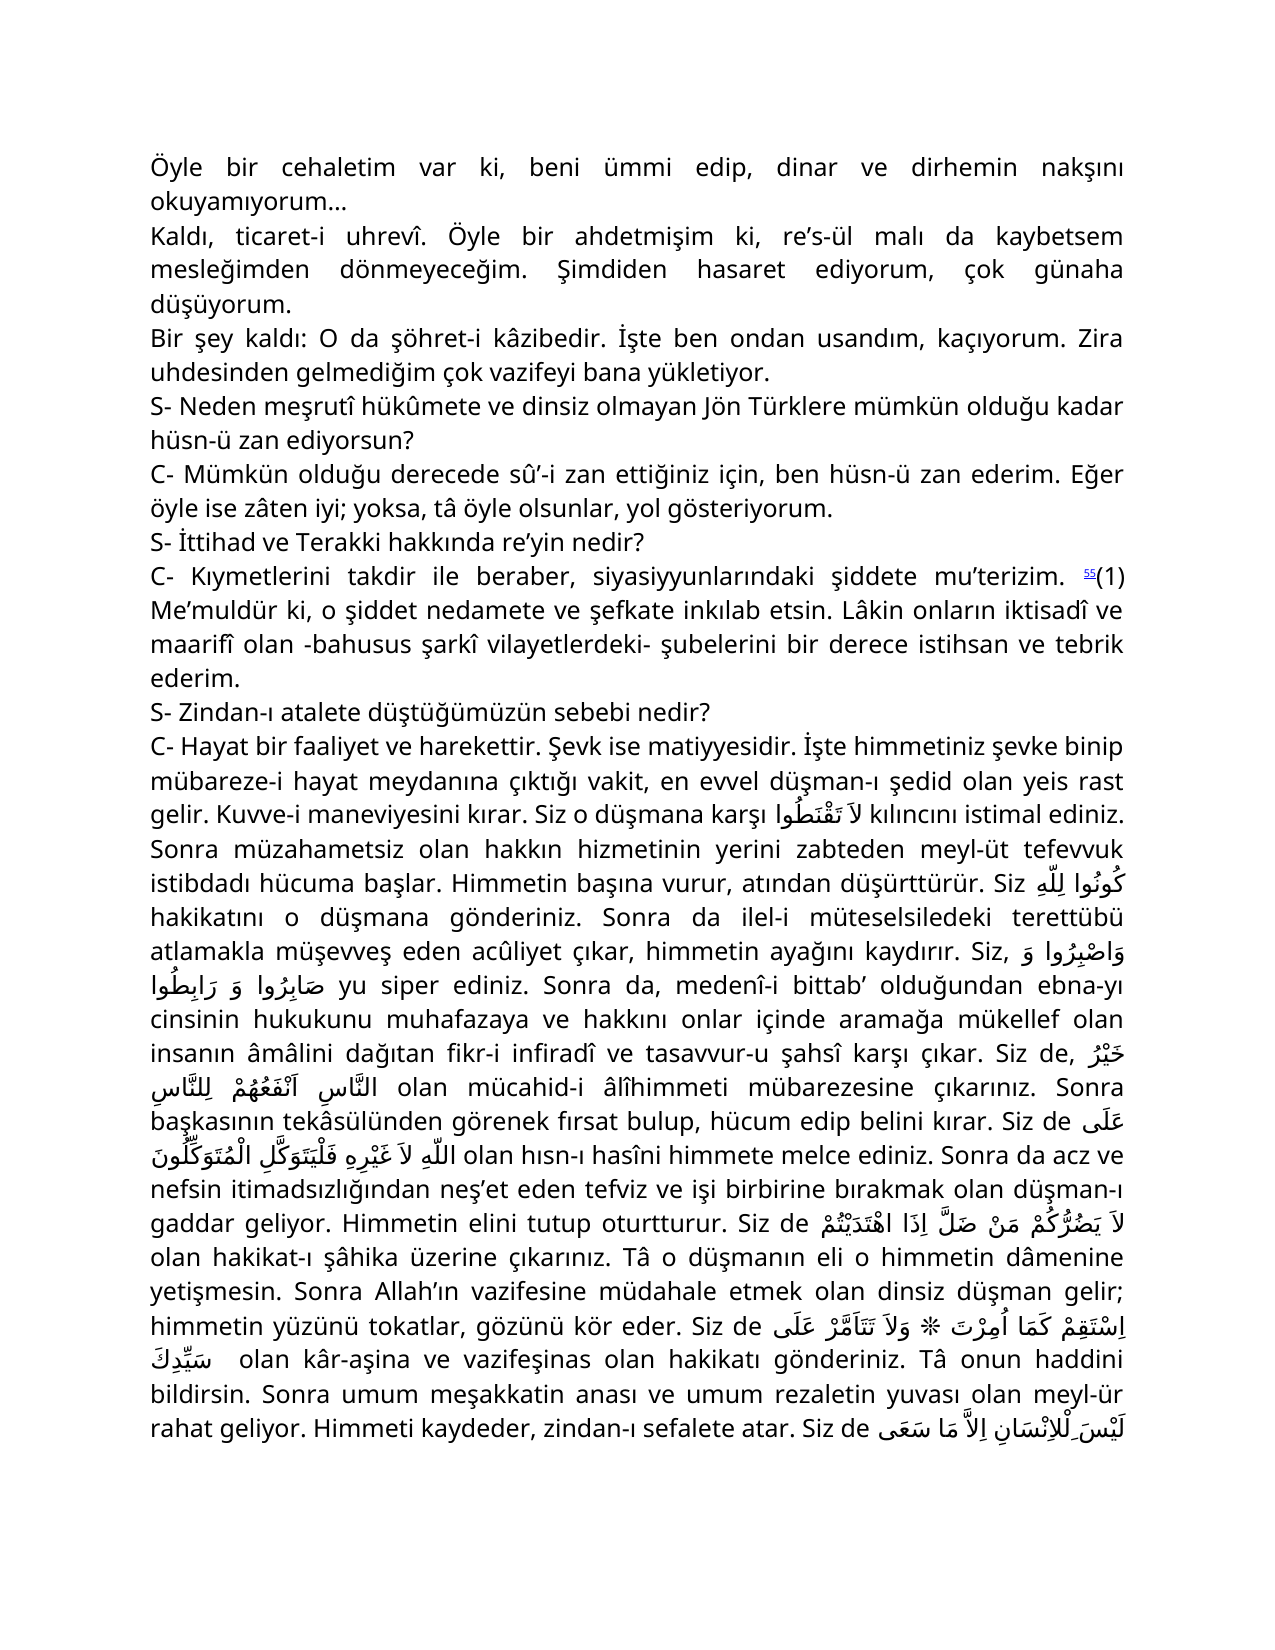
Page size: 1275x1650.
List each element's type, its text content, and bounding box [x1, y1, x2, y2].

text S- Neden meşrutî hükûmete ve dinsiz olmayan Jön Türklere mümkün olduğu kadar hüsn-ü zan ediyorsun? [150, 388, 1125, 457]
text C- Kıymetlerini takdir ile beraber, siyasiyyunlarındaki şiddete mu’terizim. 55(1) Me’muldür ki, o şiddet nedamete ve şefkate inkılab etsin. Lâkin onların iktisadî ve maarifî olan -bahusus şarkî vilayetlerdeki- şubelerini bir derece istihsan ve tebrik ederim. [150, 559, 1125, 695]
text C- Mümkün olduğu derecede sû’-i zan ettiğiniz için, ben hüsn-ü zan ederim. Eğer öyle ise zâten iyi; yoksa, tâ öyle olsunlar, yol gösteriyorum. [150, 457, 1125, 525]
text Öyle bir cehaletim var ki, beni ümmi edip, dinar ve dirhemin nakşını okuyamıyorum… [150, 150, 1125, 218]
text Bir şey kaldı: O da şöhret-i kâzibedir. İşte ben ondan usandım, kaçıyorum. Zira uhdesinden gelmediğim çok vazifeyi bana yükletiyor. [150, 320, 1125, 388]
text S- İttihad ve Terakki hakkında re’yin nedir? [150, 525, 1125, 559]
text S- Zindan-ı atalete düştüğümüzün sebebi nedir? [150, 695, 1125, 729]
text Kaldı, ticaret-i uhrevî. Öyle bir ahdetmişim ki, re’s-ül malı da kaybetsem mesleğimden dönmeyeceğim. Şimdiden hasaret ediyorum, çok günaha düşüyorum. [150, 218, 1125, 320]
text C- Hayat bir faaliyet ve harekettir. Şevk ise matiyyesidir. İşte himmetiniz şevke binip mübareze-i hayat meydanına çıktığı vakit, en evvel düşman-ı şedid olan yeis rast gelir. Kuvve-i maneviyesini kırar. Siz o düşmana karşı لاَ تَقْنَطُوا kılıncını istimal ediniz. Sonra müzahametsiz olan hakkın hizmetinin yerini zabteden meyl-üt tefevvuk istibdadı hücuma başlar. Himmetin başına vurur, atından düşürttürür. Siz كُونُوا لِلّهِ hakikatını o düşmana gönderiniz. Sonra da ilel-i müteselsiledeki terettübü atlamakla müşevveş eden acûliyet çıkar, himmetin ayağını kaydırır. Siz, وَاصْبِرُوا وَ صَابِرُوا وَ رَابِطُوا yu siper ediniz. Sonra da, medenî-i bittab’ olduğundan ebna-yı cinsinin hukukunu muhafazaya ve hakkını onlar içinde aramağa mükellef olan insanın âmâlini dağıtan fikr-i infiradî ve tasavvur-u şahsî karşı çıkar. Siz de, خَيْرُ النَّاسِ اَنْفَعُهُمْ لِلنَّاسِ olan mücahid-i âlîhimmeti mübarezesine çıkarınız. Sonra başkasının tekâsülünden görenek fırsat bulup, hücum edip belini kırar. Siz de عَلَى اللّهِ لاَ غَيْرِهِ فَلْيَتَوَكَّلِ الْمُتَوَكِّلُونَ olan hısn-ı hasîni himmete melce ediniz. Sonra da acz ve nefsin itimadsızlığından neş’et eden tefviz ve işi birbirine bırakmak olan düşman-ı gaddar geliyor. Himmetin elini tutup oturtturur. Siz de لاَ يَضُرُّكُمْ مَنْ ضَلَّ اِذَا اهْتَدَيْتُمْ olan hakikat-ı şâhika üzerine çıkarınız. Tâ o düşmanın eli o himmetin dâmenine yetişmesin. Sonra Allah’ın vazifesine müdahale etmek olan dinsiz düşman gelir; himmetin yüzünü tokatlar, gözünü kör eder. Siz de اِسْتَقِمْ كَمَا اُمِرْتَ ❊ وَلاَ تَتَاَمَّرْ عَلَى سَيِّدِكَ olan kâr-aşina ve vazifeşinas olan hakikatı gönderiniz. Tâ onun haddini bildirsin. Sonra umum meşakkatin anası ve umum rezaletin yuvası olan meyl-ür rahat geliyor. Himmeti kaydeder, zindan-ı sefalete atar. Siz de لَيْسَ ِلْلاِنْسَانِ اِلاَّ مَا سَعَى olan mücahid-i âlîcenabı o cellad-ı sehhara gönderiniz. Evet size meşakkatte büyük rahat var. Zira fıtratı müteheyyic olan insanın rahatı, yalnız sa’y ve cidaldedir. [150, 729, 1125, 1444]
